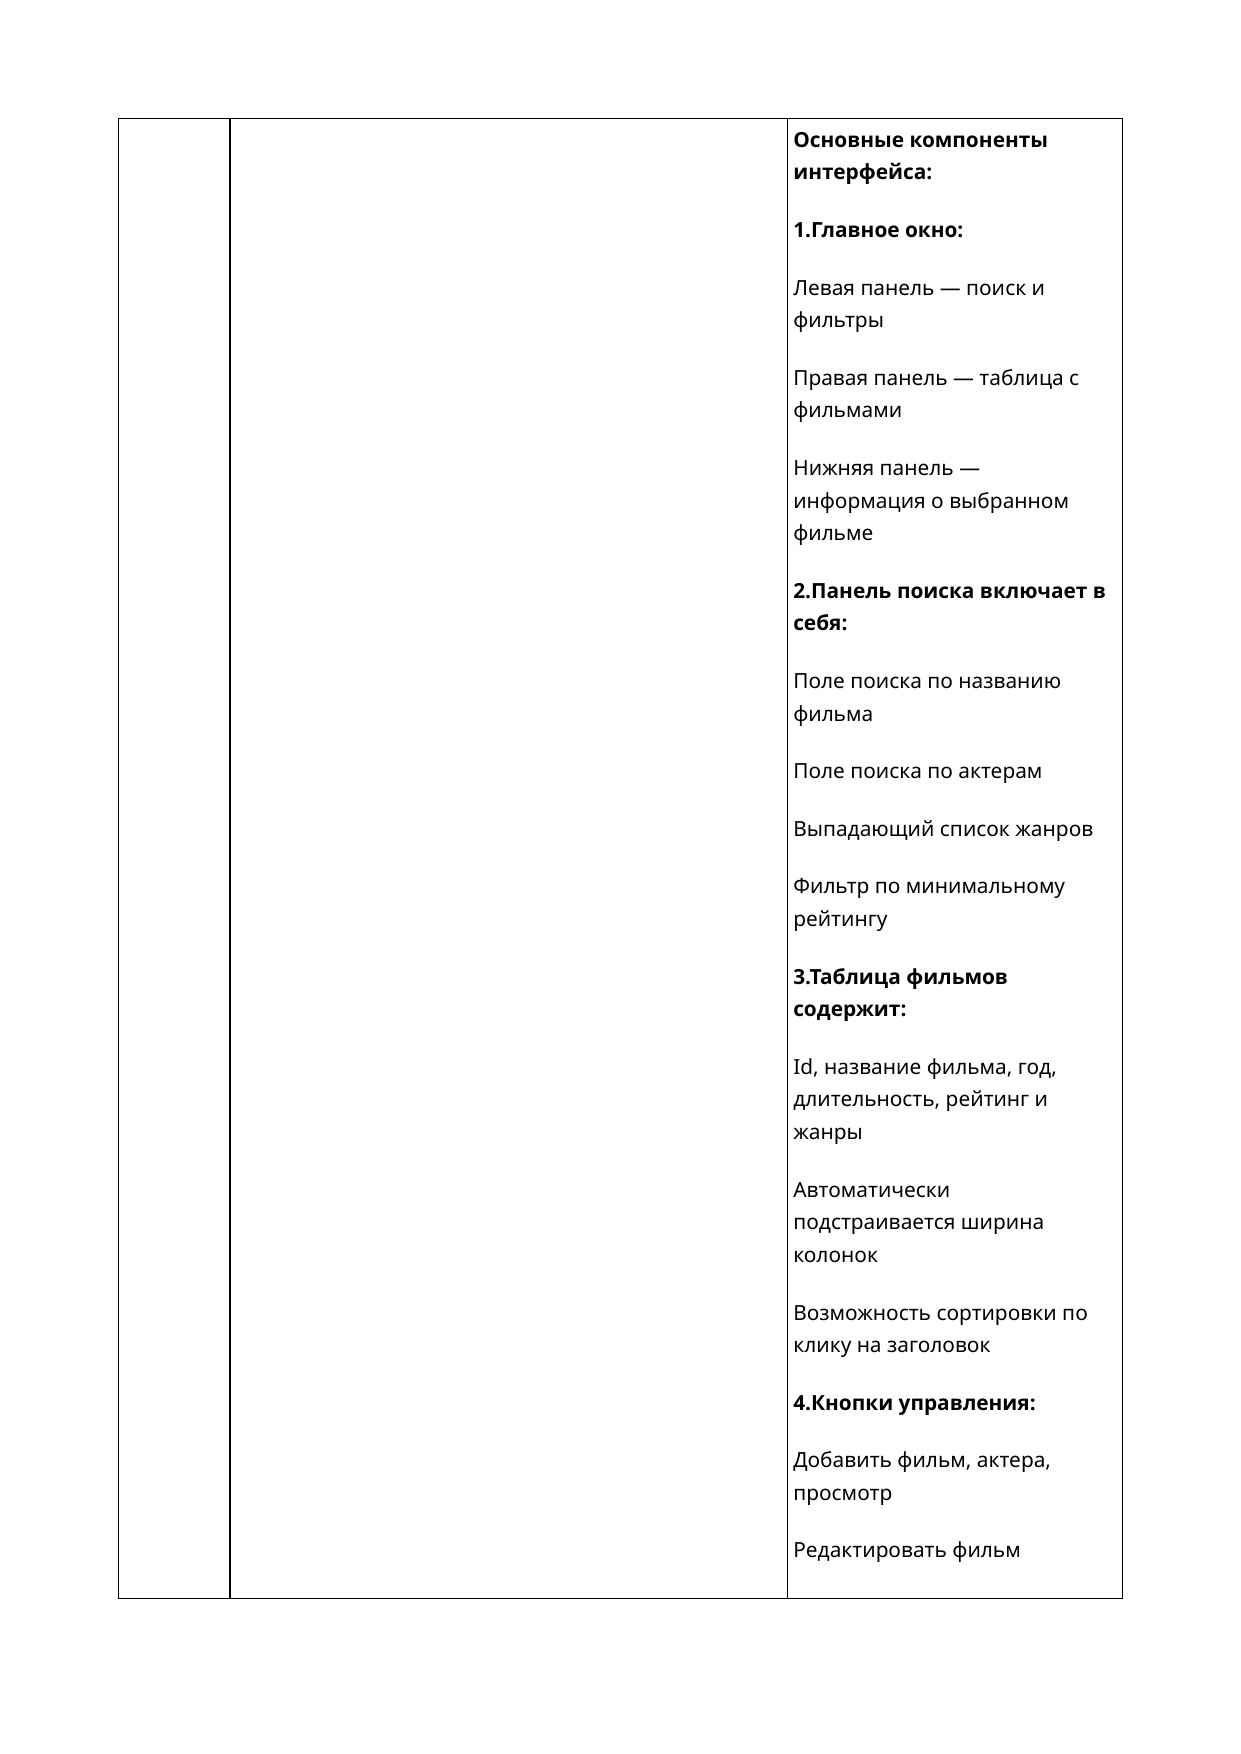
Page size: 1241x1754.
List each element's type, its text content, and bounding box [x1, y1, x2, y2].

table_cell [119, 119, 229, 1598]
table_cell [231, 119, 787, 1598]
table_cell Основные компоненты интерфейса: 1.Главное окно: Левая панель — поиск и фильтры Правая панель — таблица с фильмами Нижняя панель — информация о выбранном фильме 2.Панель поиска включает в себя: Поле поиска по названию фильма Поле поиска по актерам Выпадающий список жанров Фильтр по минимальному рейтингу 3.Таблица фильмов содержит: Id, название фильма, год, длительность, рейтинг и жанры Автоматически подстраивается ширина колонок Возможность сортировки по клику на заголовок 4.Кнопки управления: Добавить фильм, актера, просмотр Редактировать фильм [788, 119, 1122, 1598]
